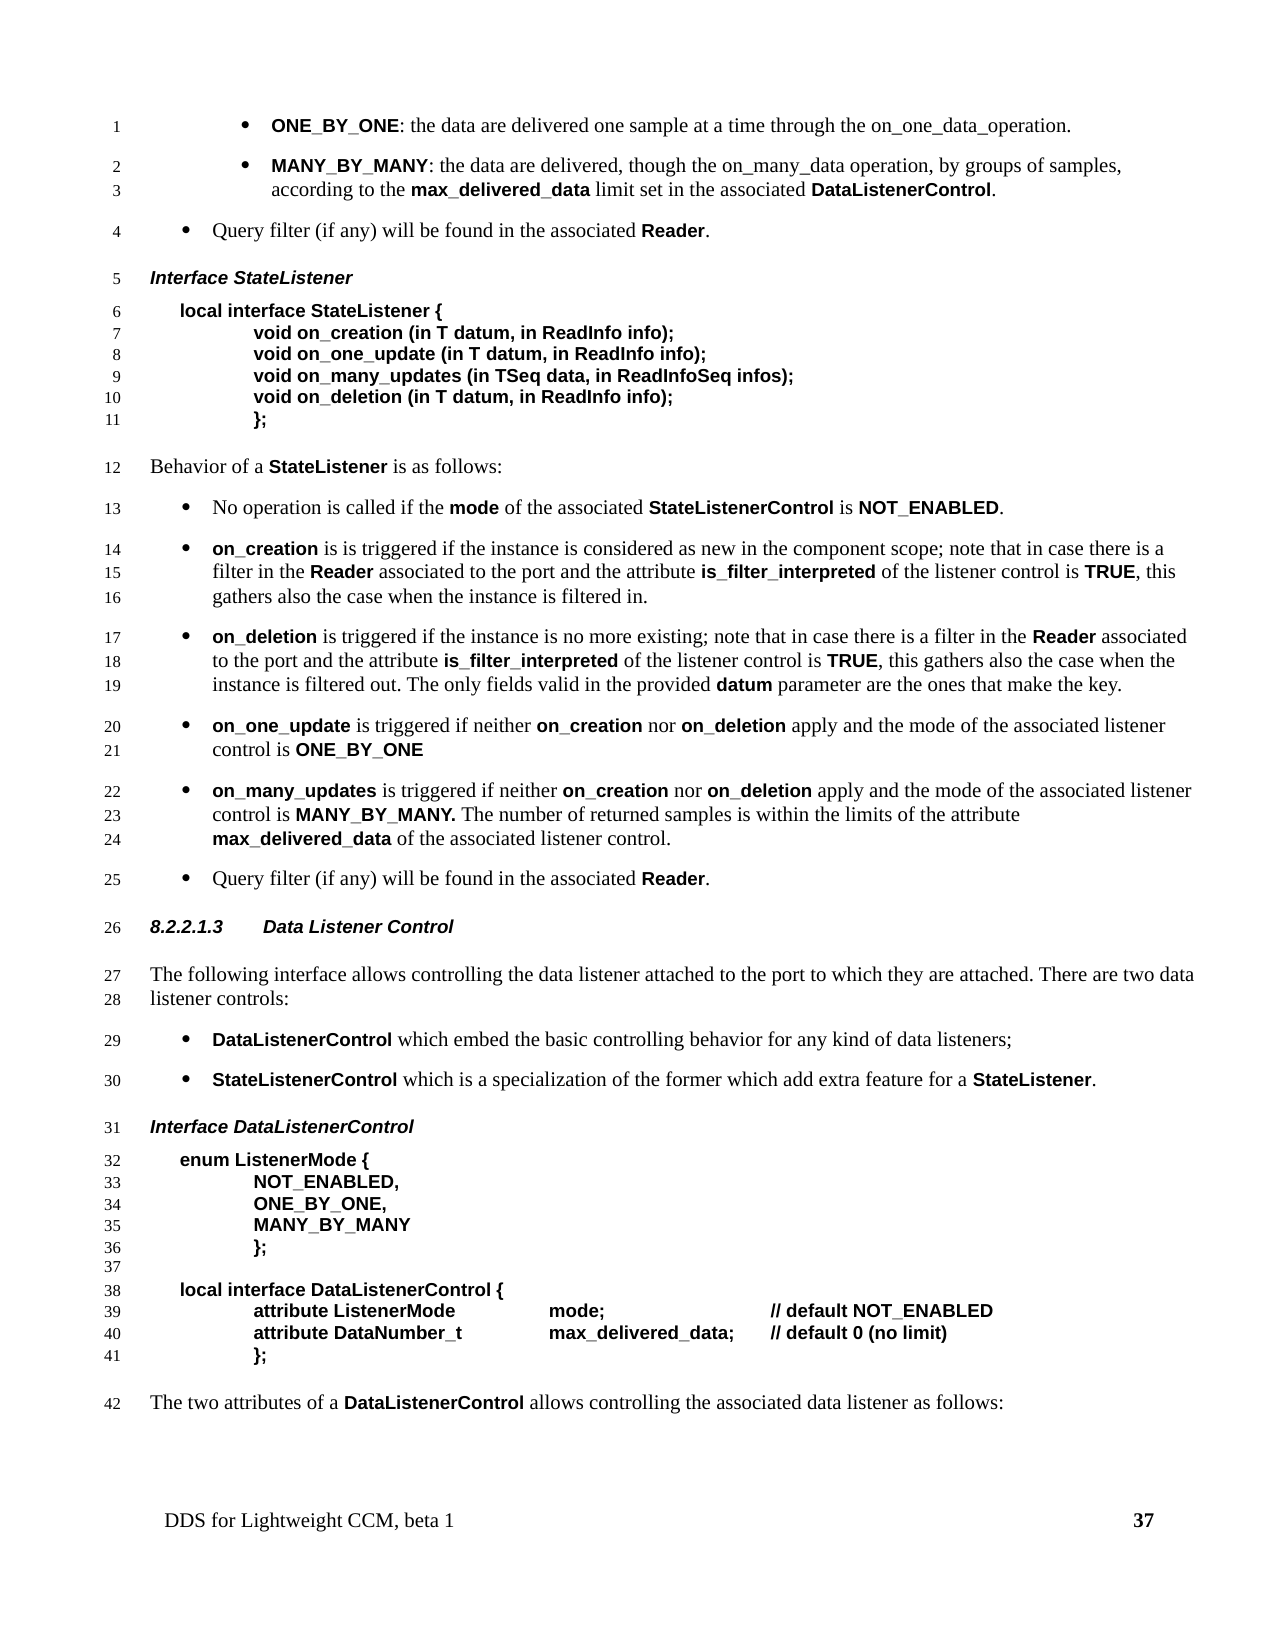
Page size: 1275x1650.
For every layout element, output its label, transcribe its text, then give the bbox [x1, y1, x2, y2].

text }; [179, 408, 1200, 429]
list on_creation is is triggered if the instance is considered as new in the component scope; note that in case there is a filter in the Reader associated to the port and the attribute is_filter_interpreted of the listener control is TRUE, this gathers also the case when the instance is filtered in. [182, 535, 1200, 608]
subtitle Interface DataListenerControl [150, 1116, 1200, 1137]
text The following interface allows controlling the data listener attached to the port to which they are attached. There are two data listener controls: [150, 962, 1200, 1010]
list on_deletion is triggered if the instance is no more existing; note that in case there is a filter in the Reader associated to the port and the attribute is_filter_interpreted of the listener control is TRUE, this gathers also the case when the instance is filtered out. The only fields valid in the provided datum parameter are the ones that make the key. [182, 624, 1200, 696]
text void on_many_updates (in TSeq data, in ReadInfoSeq infos); [179, 365, 1200, 386]
list on_one_update is triggered if neither on_creation nor on_deletion apply and the mode of the associated listener control is ONE_BY_ONE [182, 713, 1200, 761]
text void on_one_update (in T datum, in ReadInfo info); [179, 343, 1200, 365]
text enum ListenerMode { [179, 1149, 1200, 1171]
text }; [179, 1343, 1200, 1365]
text attribute ListenerMode mode; // default NOT_ENABLED [179, 1300, 1200, 1322]
list Query filter (if any) will be found in the associated Reader. [182, 218, 1200, 242]
subtitle Data Listener Control [150, 915, 1200, 937]
list on_many_updates is triggered if neither on_creation nor on_deletion apply and the mode of the associated listener control is MANY_BY_MANY. The number of returned samples is within the limits of the attribute max_delivered_data of the associated listener control. [182, 778, 1200, 850]
text void on_creation (in T datum, in ReadInfo info); [179, 322, 1200, 343]
text local interface StateListener { [179, 300, 1200, 322]
text MANY_BY_MANY [179, 1214, 1200, 1236]
text Behavior of a StateListener is as follows: [150, 454, 1200, 478]
text NOT_ENABLED, [179, 1171, 1200, 1192]
list MANY_BY_MANY: the data are delivered, though the on_many_data operation, by groups of samples, according to the max_delivered_data limit set in the associated DataListenerControl. [242, 153, 1200, 201]
text attribute DataNumber_t max_delivered_data; // default 0 (no limit) [179, 1322, 1200, 1343]
list StateListenerControl which is a specialization of the former which add extra feature for a StateListener. [182, 1067, 1200, 1091]
text void on_deletion (in T datum, in ReadInfo info); [179, 386, 1200, 408]
text local interface DataListenerControl { [179, 1279, 1200, 1300]
list DataListenerControl which embed the basic controlling behavior for any kind of data listeners; [182, 1026, 1200, 1051]
text The two attributes of a DataListenerControl allows controlling the associated data listener as follows: [150, 1390, 1200, 1414]
subtitle Interface StateListener [150, 267, 1200, 288]
text ONE_BY_ONE, [179, 1192, 1200, 1214]
list No operation is called if the mode of the associated StateListenerControl is NOT_ENABLED. [182, 495, 1200, 519]
text }; [179, 1236, 1200, 1257]
list Query filter (if any) will be found in the associated Reader. [182, 866, 1200, 890]
list ONE_BY_ONE: the data are delivered one sample at a time through the on_one_data_operation. [242, 112, 1200, 137]
